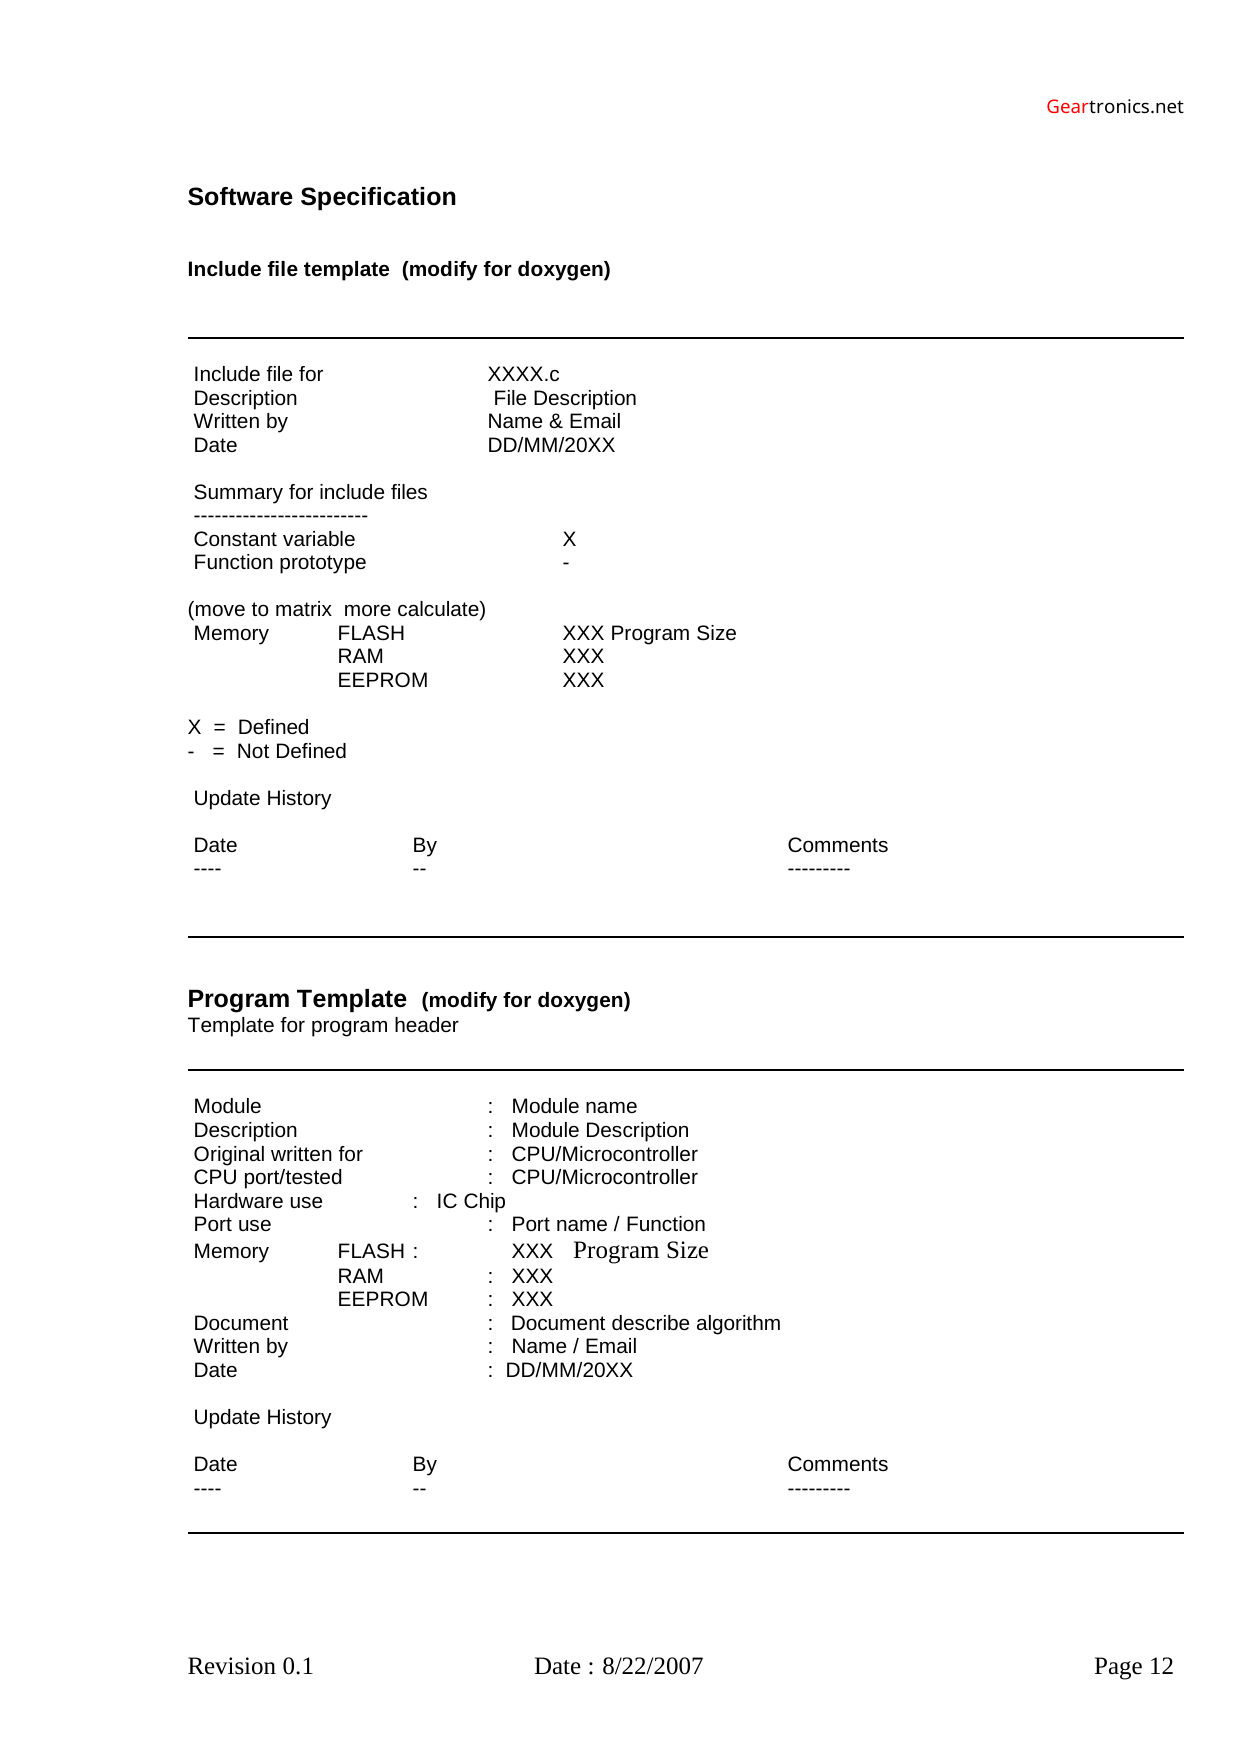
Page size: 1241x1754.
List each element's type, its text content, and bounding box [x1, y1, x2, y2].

text ---- -- --------- [187, 1476, 1184, 1499]
text Software Specification [187, 182, 1184, 210]
text Date : DD/MM/20XX [187, 1358, 1184, 1382]
text Date By Comments [187, 1452, 1184, 1476]
text Module : Module name [187, 1095, 1184, 1118]
text Date By Comments [187, 833, 1184, 857]
text Template for program header [187, 1013, 1184, 1037]
text (move to matrix more calculate) [187, 598, 1184, 621]
text EEPROM : XXX [187, 1288, 1184, 1311]
text X = Defined [187, 716, 1184, 739]
text Written by Name & Email [187, 409, 1184, 433]
text Description : Module Description [187, 1118, 1184, 1142]
text Written by : Name / Email [187, 1335, 1184, 1358]
text Function prototype - [187, 551, 1184, 574]
text Description File Description [187, 386, 1184, 409]
text Include file template (modify for doxygen) [187, 257, 1184, 281]
text Summary for include files [187, 480, 1184, 504]
text Memory FLASH XXX Program Size [187, 621, 1184, 645]
text ---- -- --------- [187, 857, 1184, 880]
text ------------------------- [187, 504, 1184, 527]
text Memory FLASH : XXX Program Size [187, 1236, 1184, 1264]
text Document : Document describe algorithm [187, 1311, 1184, 1335]
text CPU port/tested : CPU/Microcontroller [187, 1166, 1184, 1189]
text Constant variable X [187, 527, 1184, 551]
text Port use : Port name / Function [187, 1213, 1184, 1236]
text Update History [187, 786, 1184, 810]
text Original written for : CPU/Microcontroller [187, 1142, 1184, 1166]
text RAM XXX [187, 645, 1184, 668]
text Hardware use : IC Chip [187, 1189, 1184, 1213]
text EEPROM XXX [187, 668, 1184, 692]
text RAM : XXX [187, 1264, 1184, 1288]
text Date DD/MM/20XX [187, 433, 1184, 457]
text Update History [187, 1405, 1184, 1429]
text Program Template (modify for doxygen) [187, 985, 1184, 1013]
text - = Not Defined [187, 739, 1184, 763]
text Include file for XXXX.c [187, 362, 1184, 386]
